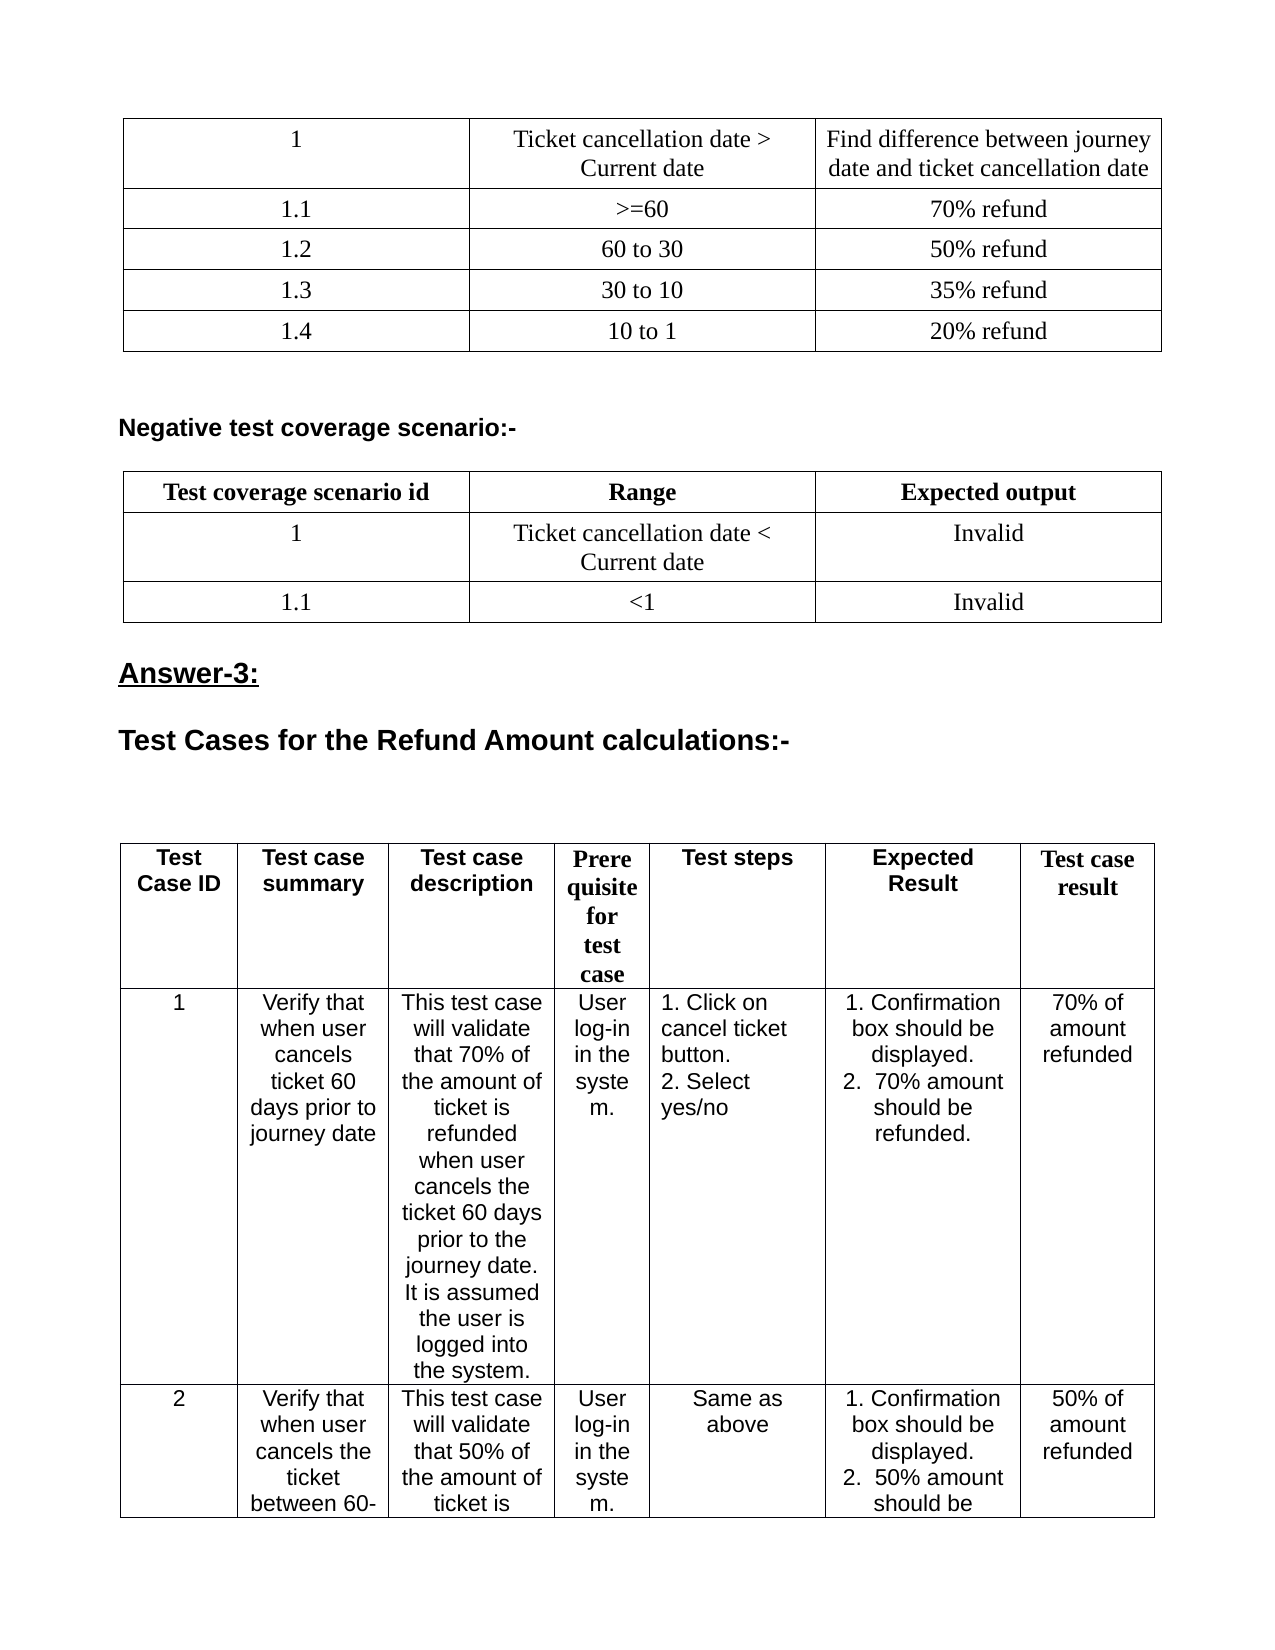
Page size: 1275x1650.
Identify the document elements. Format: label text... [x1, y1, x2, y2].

table_cell 30 to 10 [470, 270, 815, 310]
table_header Test case summary [238, 844, 388, 987]
table_cell Invalid [816, 582, 1161, 622]
table_cell 1.3 [124, 270, 469, 310]
table_cell 20% refund [816, 311, 1161, 351]
text Test Cases for the Refund Amount calculations:- [118, 723, 1157, 756]
table_cell 1. Confirmation box should be displayed. 2. 70% amount should be refunded. [826, 989, 1020, 1384]
table_header Test case description [389, 844, 554, 987]
table_cell 50% refund [816, 229, 1161, 269]
table_header Test steps [650, 844, 825, 987]
table_cell <1 [470, 582, 815, 622]
table_cell 2 [121, 1385, 237, 1517]
text Answer-3: [118, 656, 1157, 689]
table_header Expected Result [826, 844, 1020, 987]
table_cell Same as above [650, 1385, 825, 1517]
table_cell 70% refund [816, 189, 1161, 228]
table_cell 50% of amount refunded [1021, 1385, 1154, 1517]
table_cell 1.2 [124, 229, 469, 269]
table_cell 1.1 [124, 189, 469, 228]
table_cell 1 [121, 989, 237, 1384]
table_cell 70% of amount refunded [1021, 989, 1154, 1384]
table_header Test coverage scenario id [124, 472, 469, 512]
table_cell 1 [124, 119, 469, 188]
table_cell 1. Confirmation box should be displayed. 2. 50% amount should be [826, 1385, 1020, 1517]
table_header Test case result [1021, 844, 1154, 987]
table_cell 1.4 [124, 311, 469, 351]
table_cell Ticket cancellation date > Current date [470, 119, 815, 188]
text Negative test coverage scenario:- [118, 413, 1157, 442]
table_header Expected output [816, 472, 1161, 512]
table_header Test Case ID [121, 844, 237, 987]
table_cell User log-in in the system. [555, 989, 649, 1384]
table_cell 60 to 30 [470, 229, 815, 269]
table_header Range [470, 472, 815, 512]
table_cell 10 to 1 [470, 311, 815, 351]
table_cell Invalid [816, 513, 1161, 581]
table_cell Ticket cancellation date < Current date [470, 513, 815, 581]
table_cell 1 [124, 513, 469, 581]
table_cell 1. Click on cancel ticket button. 2. Select yes/no [650, 989, 825, 1384]
table_cell >=60 [470, 189, 815, 228]
table_header Prerequisite for test case [555, 844, 649, 987]
table_cell This test case will validate that 50% of the amount of ticket is [389, 1385, 554, 1517]
table_cell Find difference between journey date and ticket cancellation date [816, 119, 1161, 188]
table_cell User log-in in the system. [555, 1385, 649, 1517]
table_cell 35% refund [816, 270, 1161, 310]
table_cell Verify that when user cancels ticket 60 days prior to journey date [238, 989, 388, 1384]
table_cell This test case will validate that 70% of the amount of ticket is refunded when user cancels the ticket 60 days prior to the journey date. It is assumed the user is logged into the system. [389, 989, 554, 1384]
table_cell 1.1 [124, 582, 469, 622]
table_cell Verify that when user cancels the ticket between 60- [238, 1385, 388, 1517]
